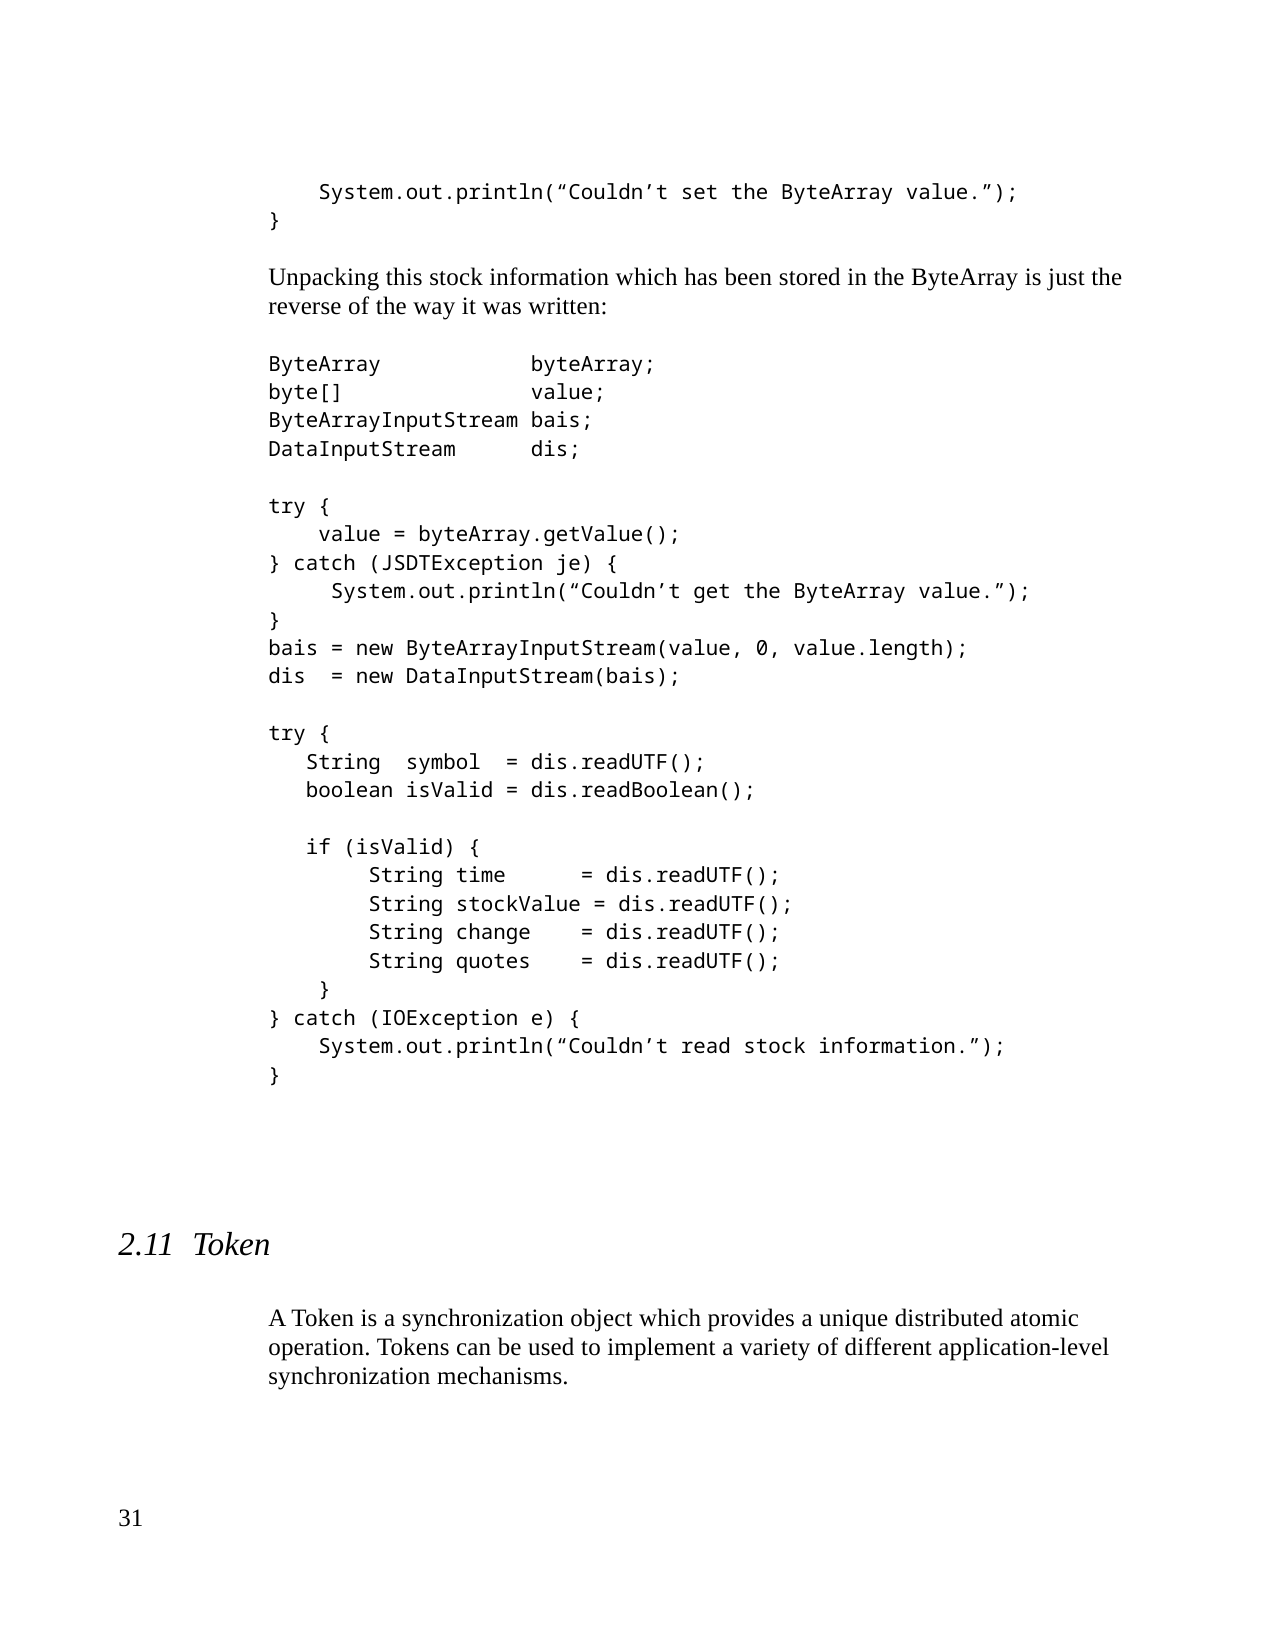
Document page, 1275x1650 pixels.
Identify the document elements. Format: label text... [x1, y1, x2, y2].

text dis = new DataInputStream(bais); [268, 662, 1157, 690]
text ByteArrayInputStream bais; [268, 406, 1157, 434]
text } catch (IOException e) { [268, 1003, 1157, 1031]
text } [268, 1060, 1157, 1088]
text try { [268, 718, 1157, 747]
text String time = dis.readUTF(); [268, 861, 1157, 889]
text try { [268, 491, 1157, 519]
text System.out.println(“Couldn’t set the ByteArray value.”); [268, 177, 1157, 205]
text String stockValue = dis.readUTF(); [268, 889, 1157, 917]
text } [268, 974, 1157, 1003]
text } [268, 205, 1157, 234]
text Unpacking this stock information which has been stored in the ByteArray is just the reverse of the way it was written: [268, 262, 1157, 320]
text A Token is a synchronization object which provides a unique distributed atomic operation. Tokens can be used to implement a variety of different application-level synchronization mechanisms. [268, 1303, 1157, 1390]
text String change = dis.readUTF(); [268, 917, 1157, 946]
text System.out.println(“Couldn’t read stock information.”); [268, 1031, 1157, 1060]
text String symbol = dis.readUTF(); [268, 747, 1157, 775]
text boolean isValid = dis.readBoolean(); [268, 775, 1157, 804]
text String quotes = dis.readUTF(); [268, 946, 1157, 974]
text if (isValid) { [268, 832, 1157, 861]
text } catch (JSDTException je) { [268, 548, 1157, 576]
text } [268, 605, 1157, 633]
subtitle 2.11 Token [118, 1224, 1157, 1262]
text ByteArray byteArray; [268, 349, 1157, 377]
text value = byteArray.getValue(); [268, 519, 1157, 548]
text DataInputStream dis; [268, 434, 1157, 462]
text bais = new ByteArrayInputStream(value, 0, value.length); [268, 633, 1157, 662]
text byte[] value; [268, 377, 1157, 406]
text System.out.println(“Couldn’t get the ByteArray value.”); [268, 576, 1157, 605]
